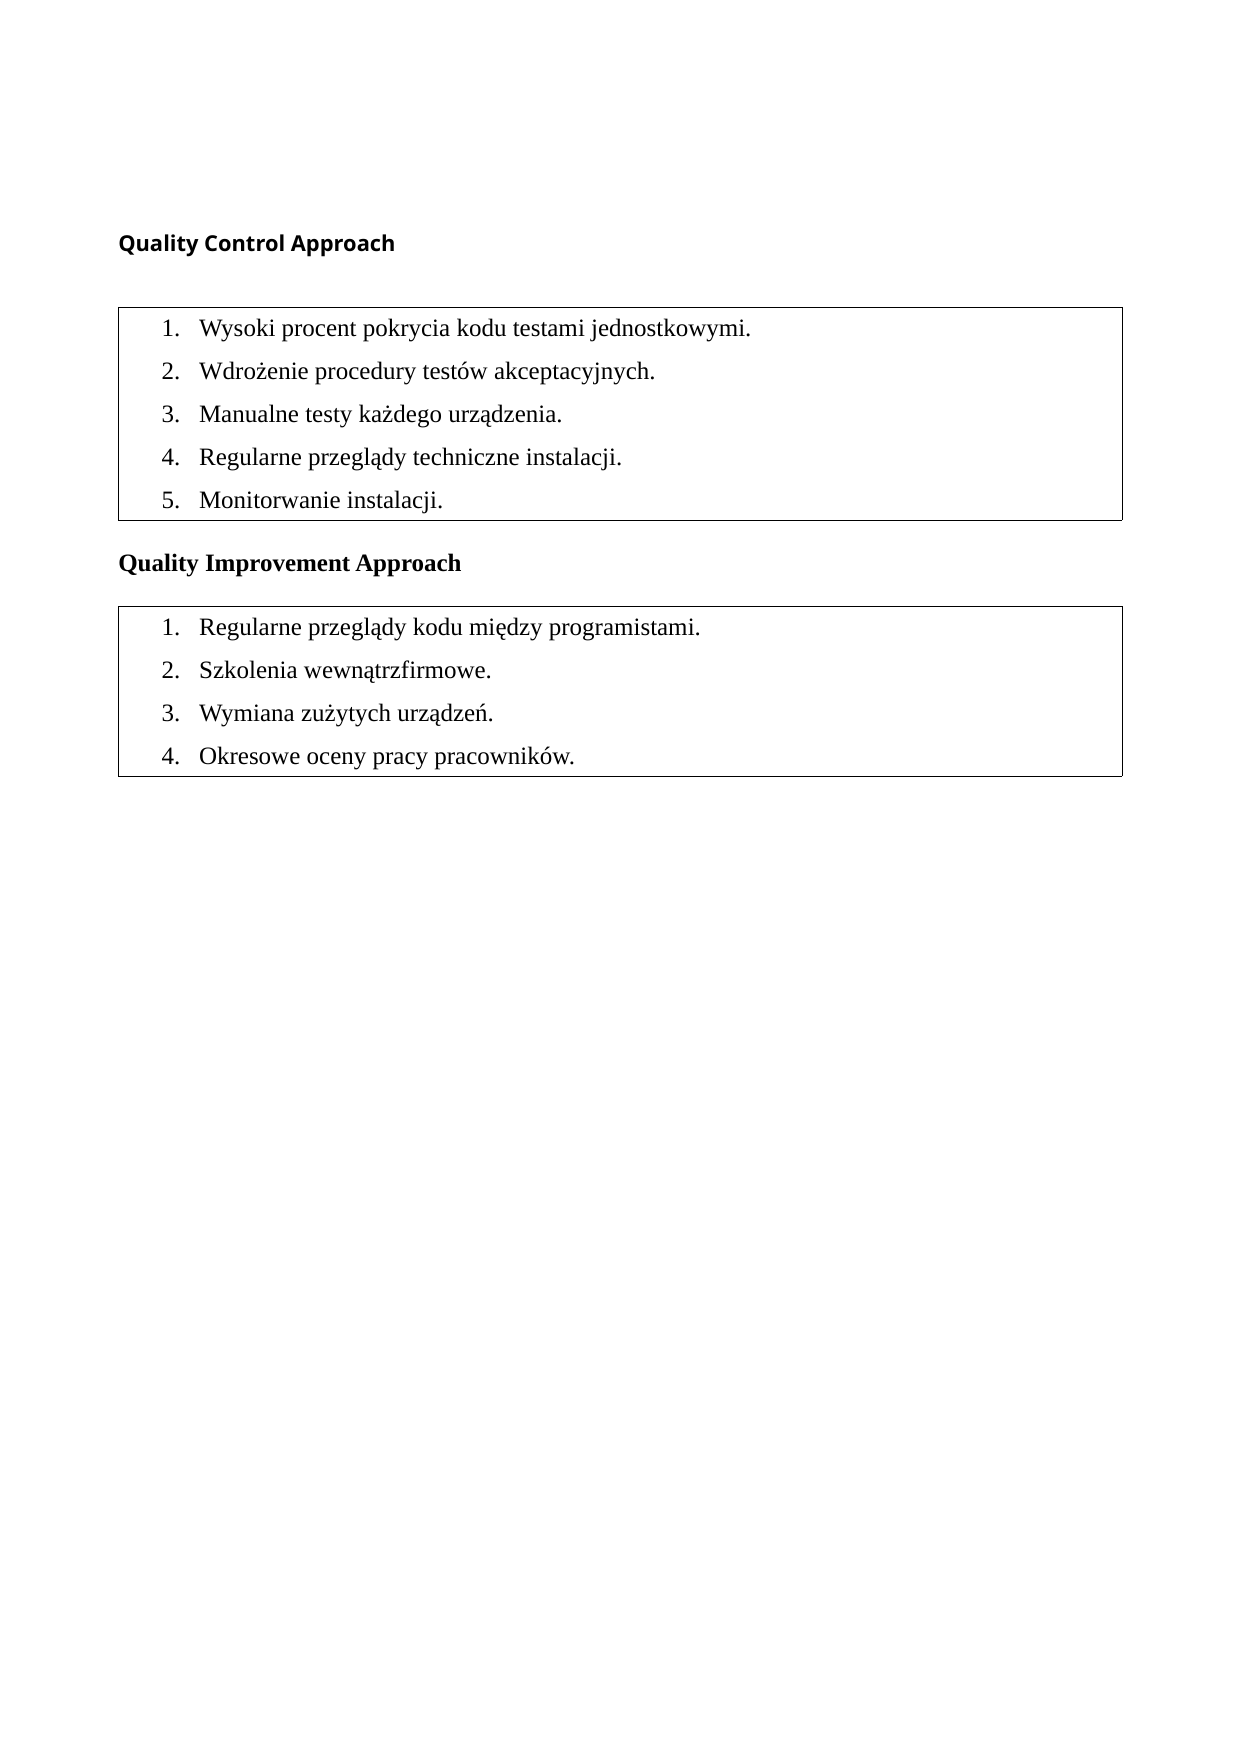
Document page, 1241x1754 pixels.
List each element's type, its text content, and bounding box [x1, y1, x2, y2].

table_header Wysoki procent pokrycia kodu testami jednostkowymi. Wdrożenie procedury testów akceptacyjnych. Manualne testy każdego urządzenia. Regularne przeglądy techniczne instalacji. Monitorwanie instalacji. [119, 308, 1122, 520]
text Quality Improvement Approach [118, 548, 1122, 577]
table_header Regularne przeglądy kodu między programistami. Szkolenia wewnątrzfirmowe. Wymiana zużytych urządzeń. Okresowe oceny pracy pracowników. [119, 607, 1122, 776]
text Quality Control Approach [118, 228, 1122, 258]
